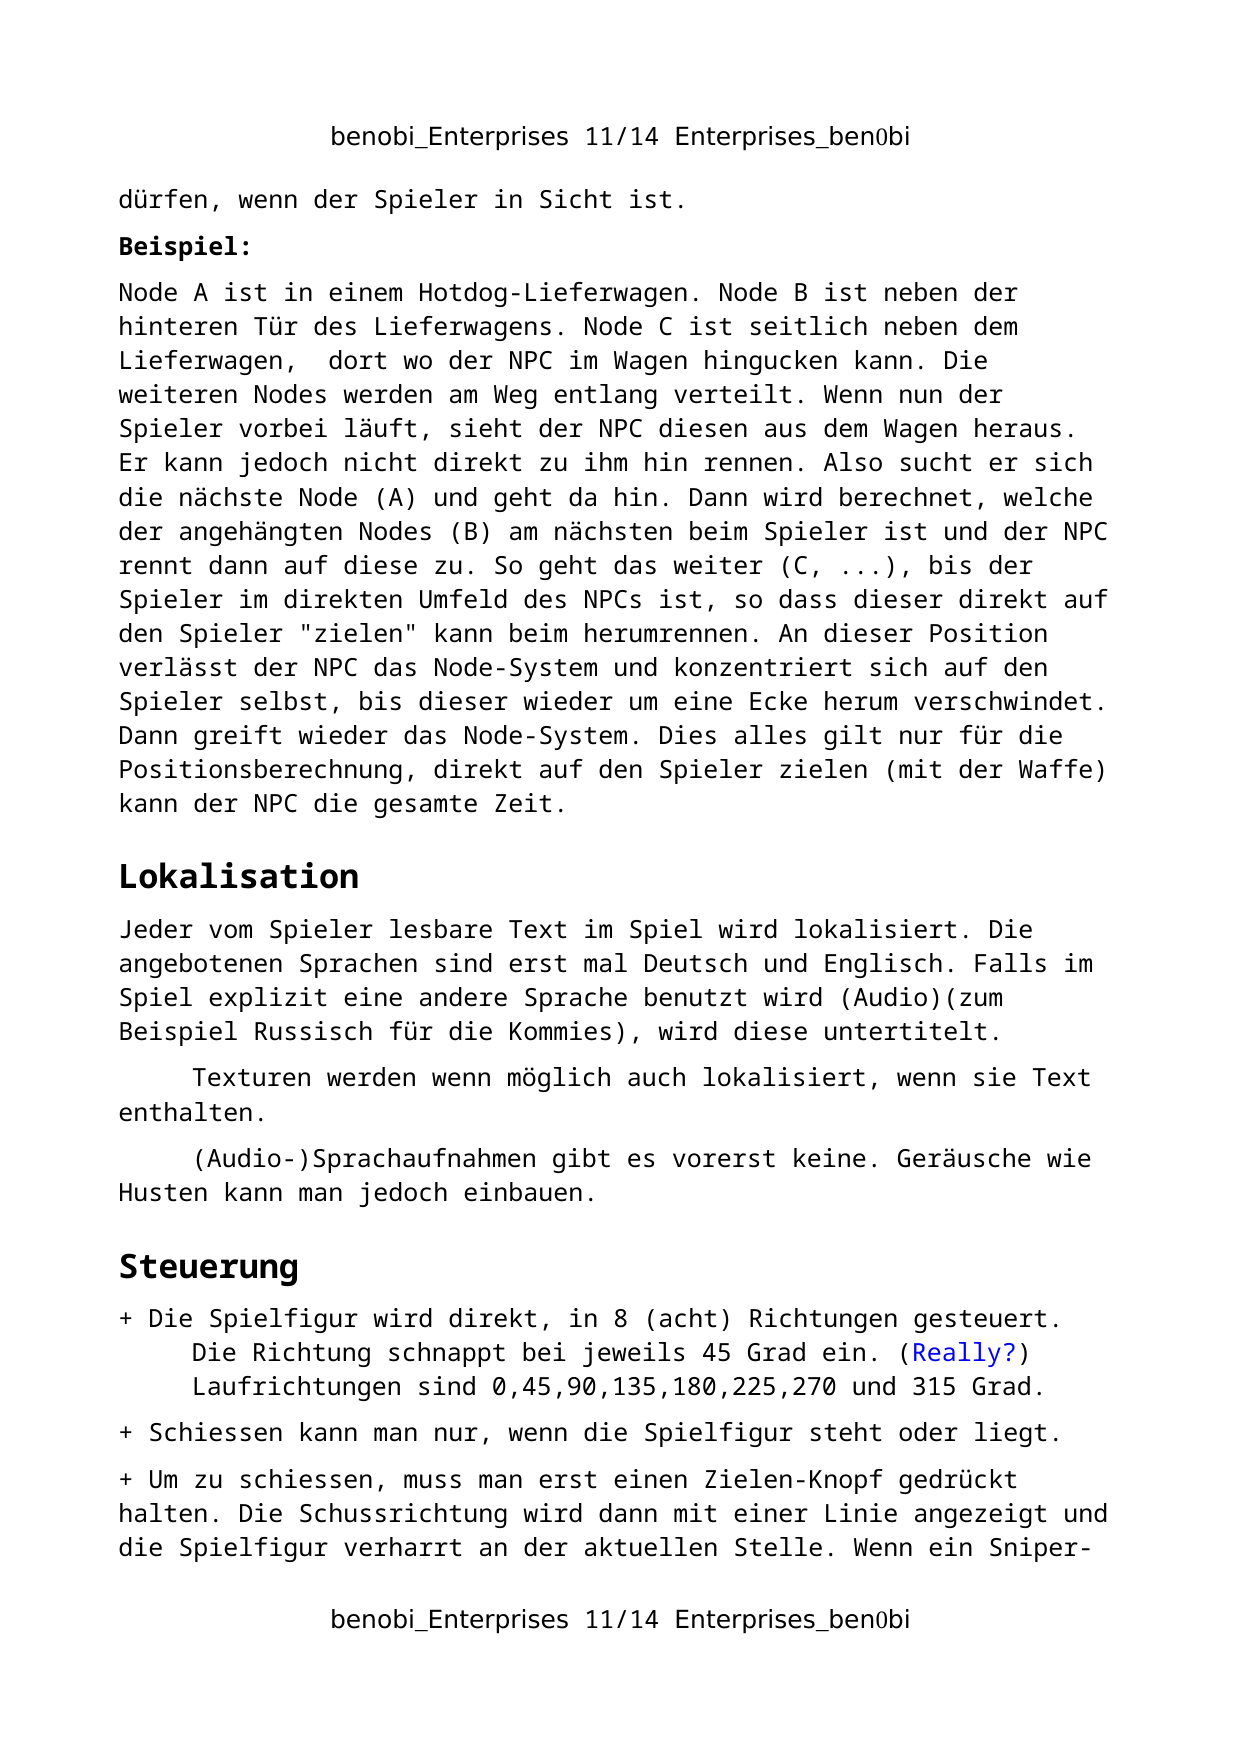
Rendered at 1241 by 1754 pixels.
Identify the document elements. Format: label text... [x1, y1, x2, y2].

text Beispiel: [118, 228, 1122, 262]
text + Um zu schiessen, muss man erst einen Zielen-Knopf gedrückt halten. Die Schussrichtung wird dann mit einer Linie angezeigt und die Spielfigur verharrt an der aktuellen Stelle. Wenn ein Sniper- [118, 1462, 1122, 1564]
text + Schiessen kann man nur, wenn die Spielfigur steht oder liegt. [118, 1415, 1122, 1449]
text Texturen werden wenn möglich auch lokalisiert, wenn sie Text enthalten. [118, 1060, 1122, 1128]
text dürfen, wenn der Spieler in Sicht ist. [118, 182, 1122, 216]
text Jeder vom Spieler lesbare Text im Spiel wird lokalisiert. Die angebotenen Sprachen sind erst mal Deutsch und Englisch. Falls im Spiel explizit eine andere Sprache benutzt wird (Audio)(zum Beispiel Russisch für die Kommies), wird diese untertitelt. [118, 911, 1122, 1048]
subtitle Steuerung [118, 1242, 1122, 1288]
text + Die Spielfigur wird direkt, in 8 (acht) Richtungen gesteuert. Die Richtung schnappt bei jeweils 45 Grad ein. (Really?) Laufrichtungen sind 0,45,90,135,180,225,270 und 315 Grad. [118, 1300, 1122, 1403]
text Node A ist in einem Hotdog-Lieferwagen. Node B ist neben der hinteren Tür des Lieferwagens. Node C ist seitlich neben dem Lieferwagen, dort wo der NPC im Wagen hingucken kann. Die weiteren Nodes werden am Weg entlang verteilt. Wenn nun der Spieler vorbei läuft, sieht der NPC diesen aus dem Wagen heraus. Er kann jedoch nicht direkt zu ihm hin rennen. Also sucht er sich die nächste Node (A) und geht da hin. Dann wird berechnet, welche der angehängten Nodes (B) am nächsten beim Spieler ist und der NPC rennt dann auf diese zu. So geht das weiter (C, ...), bis der Spieler im direkten Umfeld des NPCs ist, so dass dieser direkt auf den Spieler "zielen" kann beim herumrennen. An dieser Position verlässt der NPC das Node-System und konzentriert sich auf den Spieler selbst, bis dieser wieder um eine Ecke herum verschwindet. Dann greift wieder das Node-System. Dies alles gilt nur für die Positionsberechnung, direkt auf den Spieler zielen (mit der Waffe) kann der NPC die gesamte Zeit. [118, 275, 1122, 820]
subtitle Lokalisation [118, 853, 1122, 899]
text (Audio-)Sprachaufnahmen gibt es vorerst keine. Geräusche wie Husten kann man jedoch einbauen. [118, 1141, 1122, 1209]
